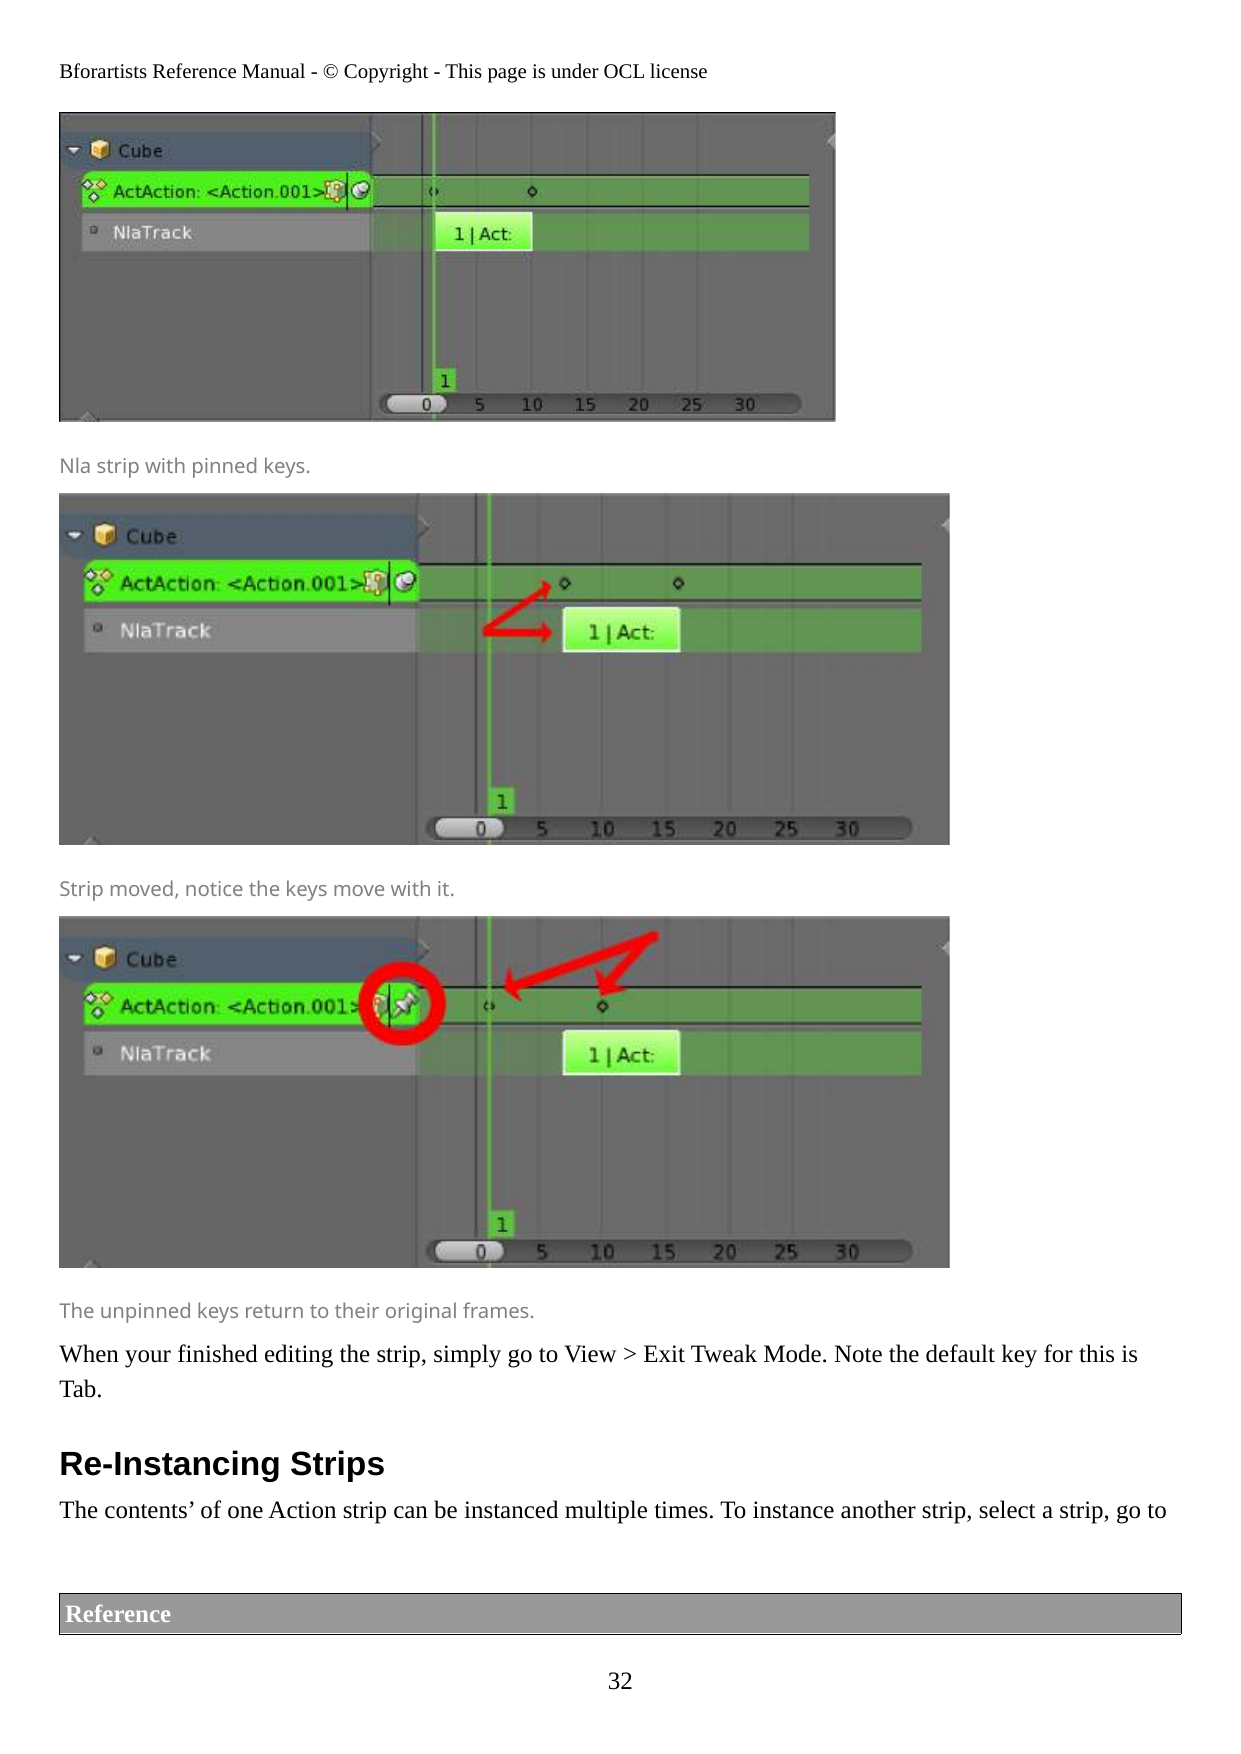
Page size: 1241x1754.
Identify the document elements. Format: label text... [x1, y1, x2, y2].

picture [59, 493, 950, 845]
picture [59, 916, 950, 1268]
text The contents’ of one Action strip can be instanced multiple times. To instance another strip, select a strip, go to [59, 1495, 1181, 1524]
table_header Reference [60, 1594, 1181, 1633]
subtitle Re-Instancing Strips [59, 1444, 1181, 1482]
text The unpinned keys return to their original frames. [59, 1294, 1181, 1325]
picture [59, 112, 836, 422]
text Strip moved, notice the keys move with it. [59, 871, 1181, 902]
text Nla strip with pinned keys. [59, 448, 1181, 479]
text When your finished editing the strip, simply go to View > Exit Tweak Mode. Note the default key for this is Tab. [59, 1339, 1181, 1403]
